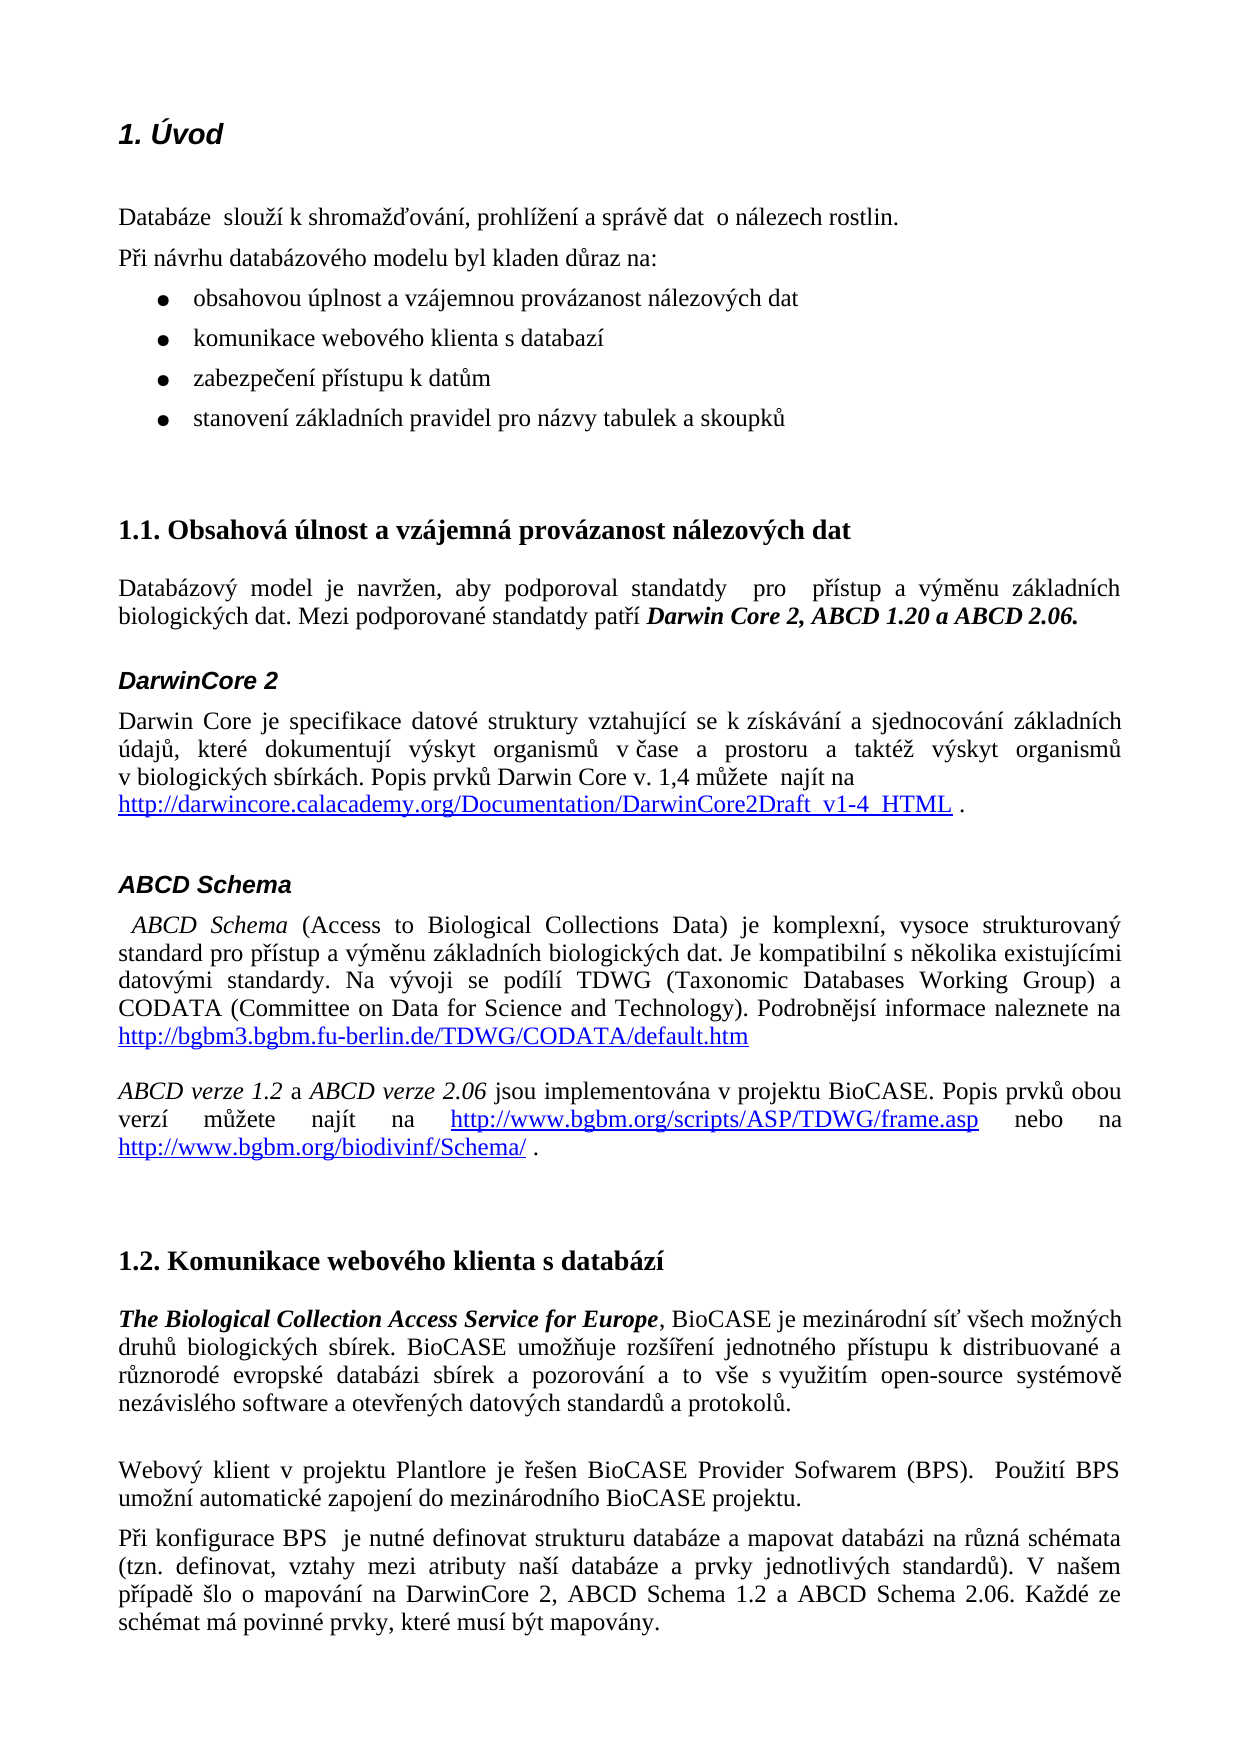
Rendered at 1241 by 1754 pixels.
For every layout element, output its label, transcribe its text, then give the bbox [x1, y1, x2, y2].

subtitle DarwinCore 2 [118, 667, 1122, 695]
text The Biological Collection Access Service for Europe, BioCASE je mezinárodní síť všech možných druhů biologických sbírek. BioCASE umožňuje rozšíření jednotného přístupu k distribuované a různorodé evropské databázi sbírek a pozorování a to vše s využitím open-source systémově nezávislého software a otevřených datových standardů a protokolů. [118, 1306, 1122, 1416]
subtitle 1.1. Obsahová úlnost a vzájemná provázanost nálezových dat [118, 514, 1122, 545]
subtitle 1.2. Komunikace webového klienta s databází [118, 1245, 1122, 1276]
text ABCD verze 1.2 a ABCD verze 2.06 jsou implementována v projektu BioCASE. Popis prvků obou verzí můžete najít na http://www.bgbm.org/scripts/ASP/TDWG/frame.asp nebo na http://www.bgbm.org/biodivinf/Schema/ . [118, 1077, 1122, 1161]
text Při návrhu databázového modelu byl kladen důraz na: [118, 244, 1122, 271]
list zabezpečení přístupu k datům [156, 364, 1122, 392]
subtitle ABCD Schema [118, 871, 1122, 899]
text Darwin Core je specifikace datové struktury vztahující se k získávání a sjednocování základních údajů, které dokumentují výskyt organismů v čase a prostoru a taktéž výskyt organismů v biologických sbírkách. Popis prvků Darwin Core v. 1,4 můžete najít na [118, 707, 1122, 791]
text ABCD Schema (Access to Biological Collections Data) je komplexní, vysoce strukturovaný standard pro přístup a výměnu základních biologických dat. Je kompatibilní s několika existujícími datovými standardy. Na vývoji se podílí TDWG (Taxonomic Databases Working Group) a CODATA (Committee on Data for Science and Technology). Podrobnějsí informace naleznete na http://bgbm3.bgbm.fu-berlin.de/TDWG/CODATA/default.htm [118, 911, 1122, 1050]
text Webový klient v projektu Plantlore je řešen BioCASE Provider Sofwarem (BPS). Použití BPS umožní automatické zapojení do mezinárodního BioCASE projektu. [118, 1457, 1122, 1512]
text Databáze slouží k shromažďování, prohlížení a správě dat o nálezech rostlin. [118, 203, 1122, 231]
list obsahovou úplnost a vzájemnou provázanost nálezových dat [156, 284, 1122, 312]
text Databázový model je navržen, aby podporoval standatdy pro přístup a výměnu základních biologických dat. Mezi podporované standatdy patří Darwin Core 2, ABCD 1.20 a ABCD 2.06. [118, 574, 1122, 630]
list komunikace webového klienta s databazí [156, 324, 1122, 352]
text Při konfigurace BPS je nutné definovat strukturu databáze a mapovat databázi na různá schémata (tzn. definovat, vztahy mezi atributy naší databáze a prvky jednotlivých standardů). V našem případě šlo o mapování na DarwinCore 2, ABCD Schema 1.2 a ABCD Schema 2.06. Každé ze schémat má povinné prvky, které musí být mapovány. [118, 1524, 1122, 1635]
subtitle 1. Úvod [118, 118, 1122, 151]
list stanovení základních pravidel pro názvy tabulek a skoupků [156, 404, 1122, 432]
text http://darwincore.calacademy.org/Documentation/DarwinCore2Draft_v1-4_HTML . [118, 791, 1122, 818]
